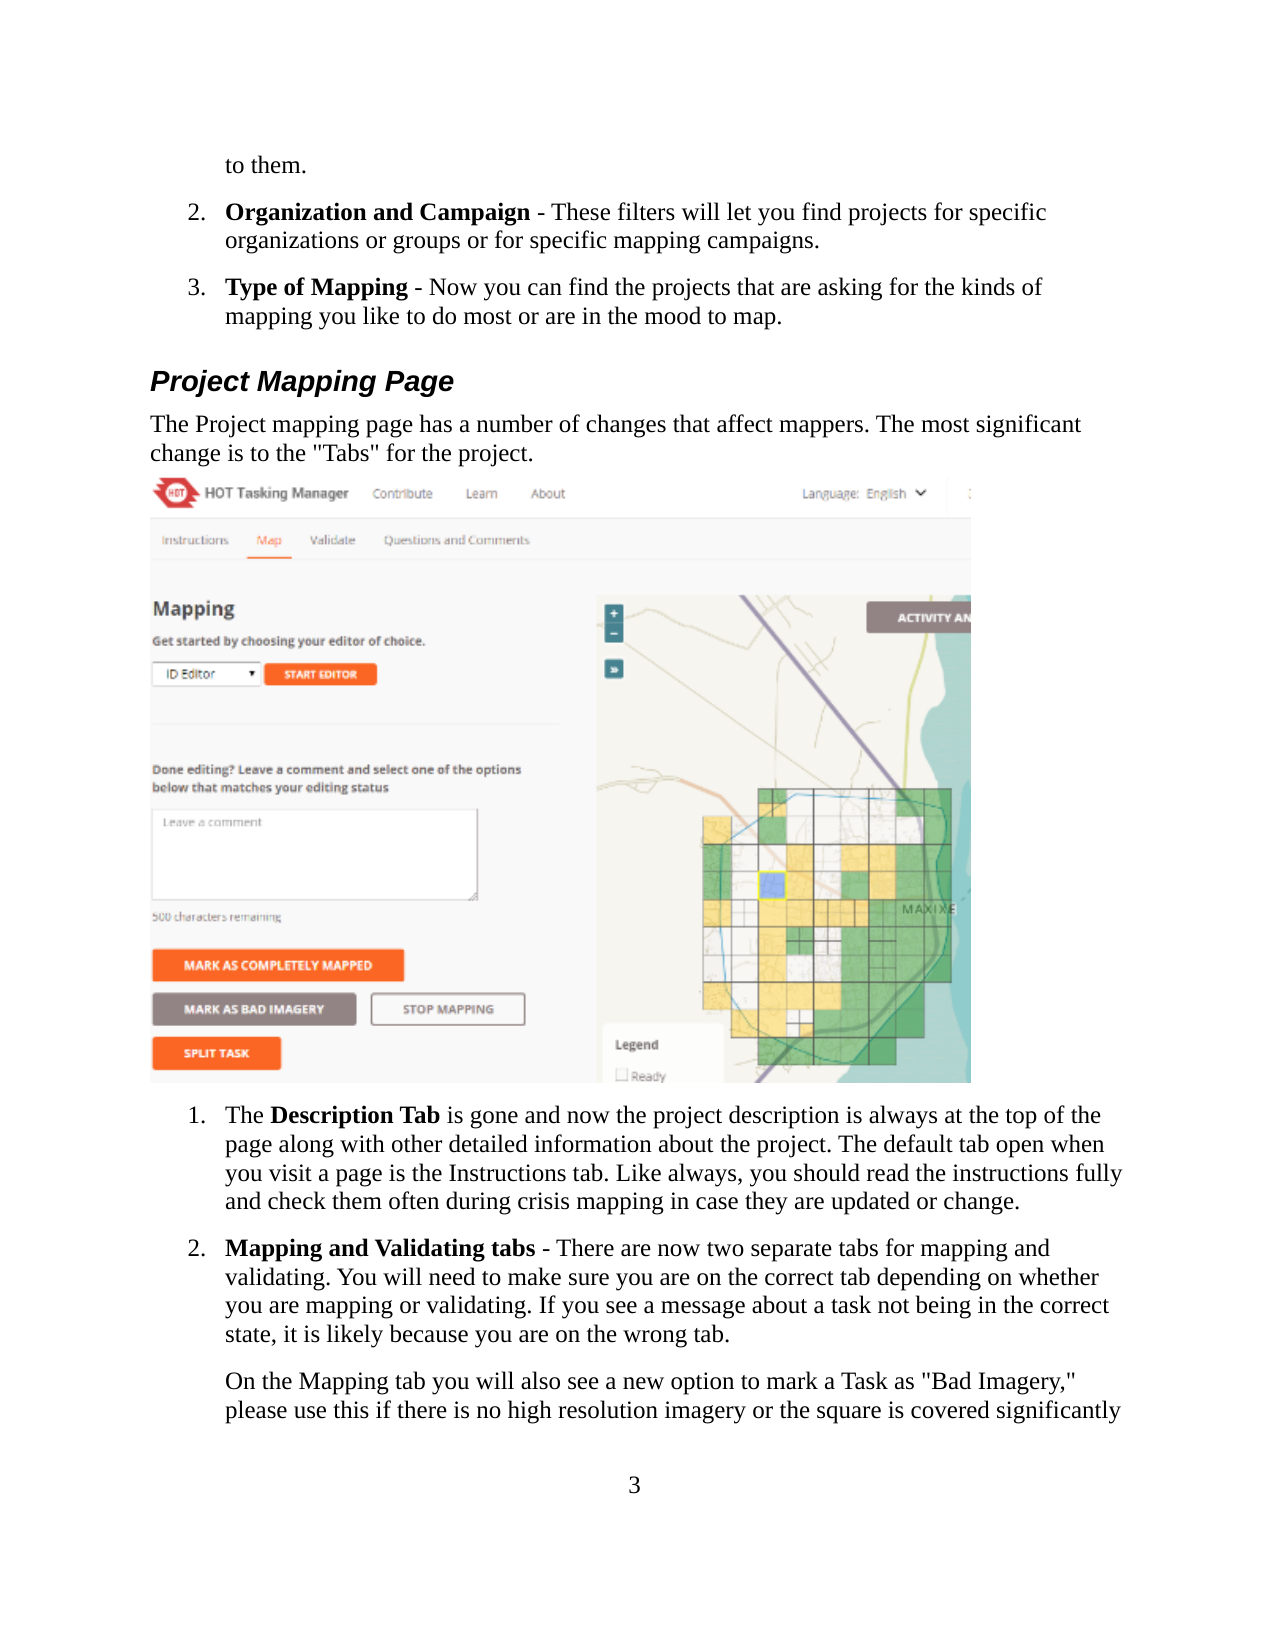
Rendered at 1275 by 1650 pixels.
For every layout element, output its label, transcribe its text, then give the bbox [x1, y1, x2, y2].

list to them. [187, 150, 1125, 179]
list On the Mapping tab you will also see a new option to mark a Task as "Bad Imagery," please use this if there is no high resolution imagery or the square is covered significantly [187, 1366, 1125, 1423]
list Type of Mapping - Now you can find the projects that are asking for the kinds of mapping you like to do most or are in the mood to map. [187, 272, 1125, 329]
text The Project mapping page has a number of changes that affect mappers. The most significant change is to the "Tabs" for the project. [150, 409, 1125, 467]
picture [150, 476, 971, 1083]
list Organization and Campaign - These filters will let you find projects for specific organizations or groups or for specific mapping campaigns. [187, 197, 1125, 254]
list The Description Tab is gone and now the project description is always at the top of the page along with other detailed information about the project. The default tab open when you visit a page is the Instructions tab. Like always, you should read the instructions fully and check them often during crisis mapping in case they are updated or change. [187, 1100, 1125, 1215]
subtitle Project Mapping Page [150, 363, 1125, 397]
list Mapping and Validating tabs - There are now two separate tabs for mapping and validating. You will need to make sure you are on the correct tab depending on whether you are mapping or validating. If you see a message about a task not being in the correct state, it is likely because you are on the wrong tab. [187, 1233, 1125, 1348]
